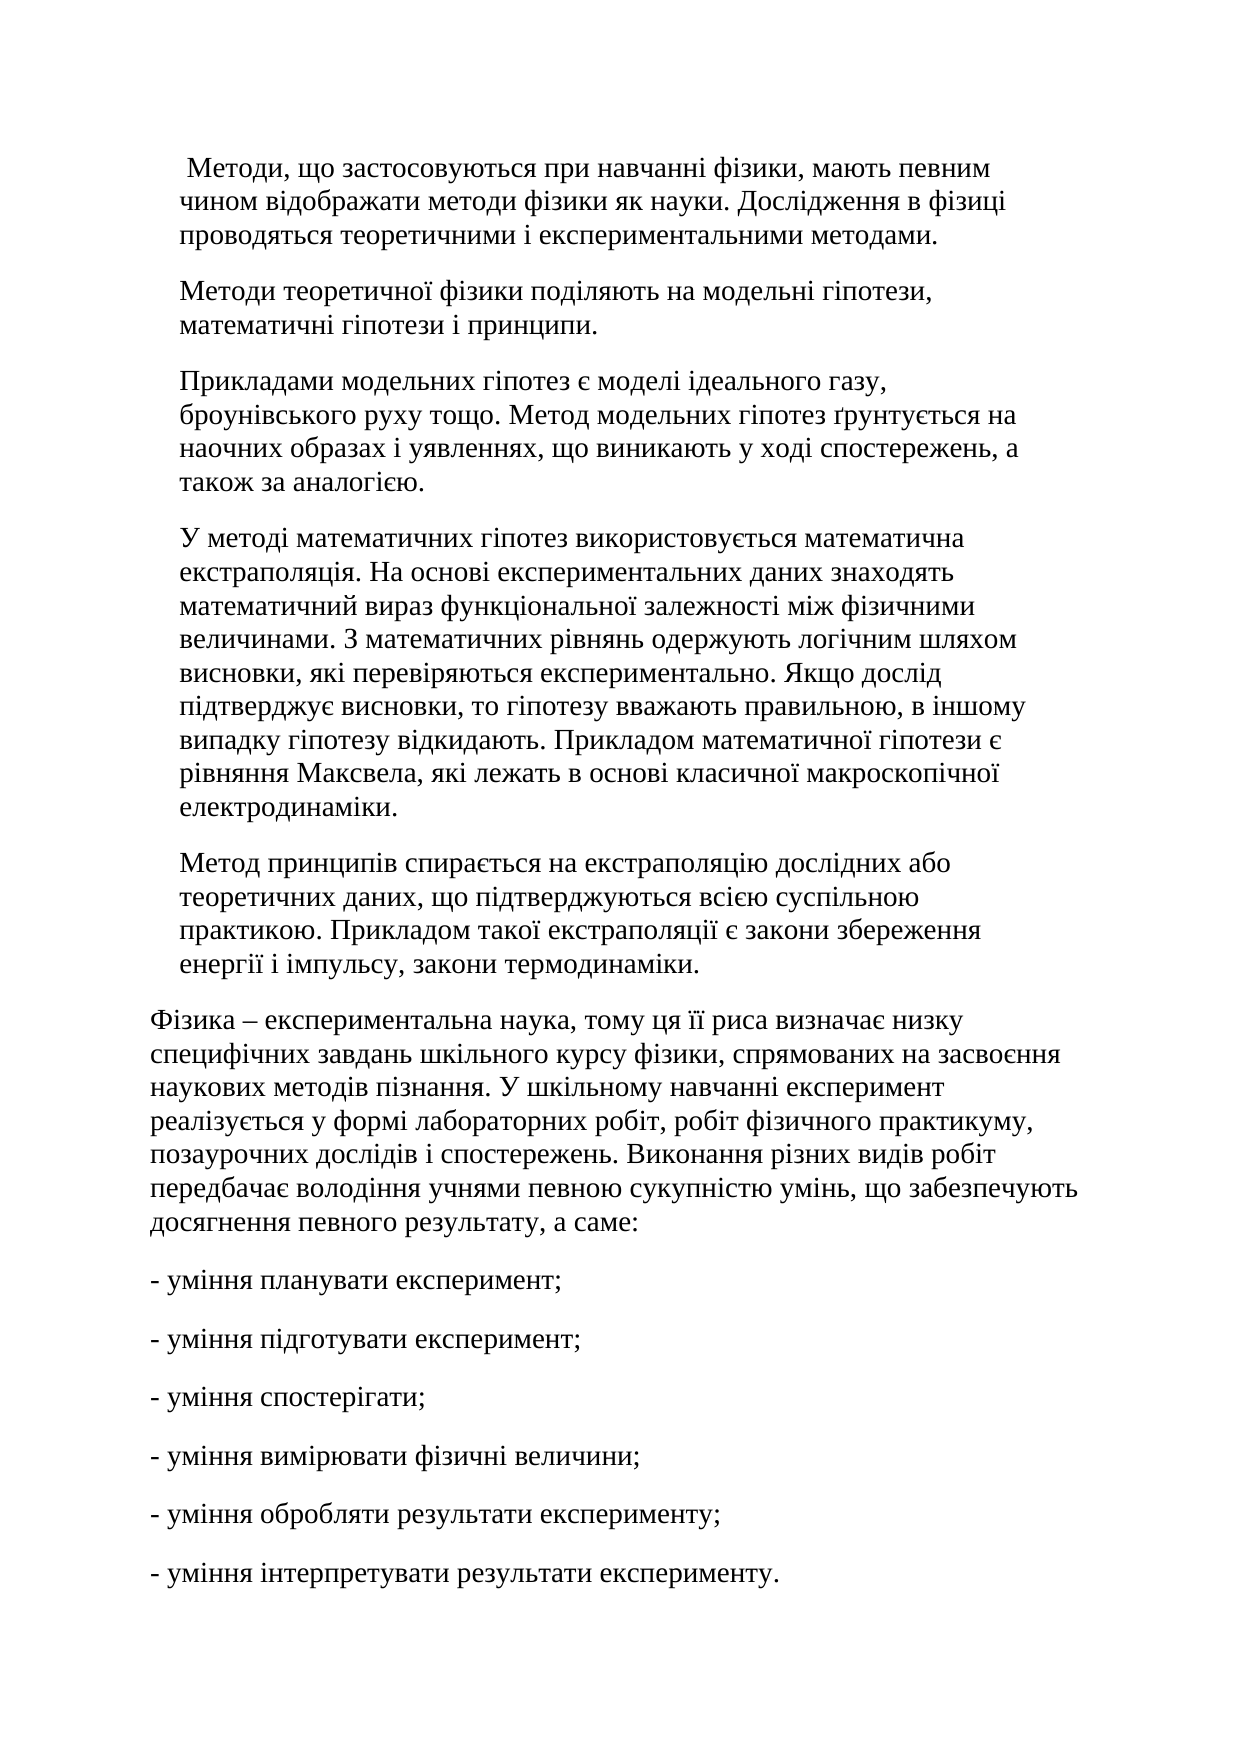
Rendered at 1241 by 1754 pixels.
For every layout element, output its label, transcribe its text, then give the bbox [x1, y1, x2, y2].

text - уміння спостерігати; [150, 1379, 1090, 1413]
text Фізика – експериментальна наука, тому ця її риса визначає низку специфічних завдань шкільного курсу фізики, спрямованих на засвоєння наукових методів пізнання. У шкільному навчанні експеримент реалізується у формі лабораторних робіт, робіт фізичного практикуму, позаурочних дослідів і спостережень. Виконання різних видів робіт передбачає володіння учнями певною сукупністю умінь, що забезпечують досягнення певного результату, а саме: [150, 1002, 1090, 1237]
text - уміння планувати експеримент; [150, 1262, 1090, 1296]
text - уміння обробляти результати експерименту; [150, 1496, 1090, 1530]
text Методи, що застосовуються при навчанні фізики, мають певним чином відображати методи фізики як науки. Дослідження в фізиці проводяться теоретичними і експериментальними методами. [179, 150, 1061, 251]
text У методі математичних гіпотез використовується математична екстраполяція. На основі експериментальних даних знаходять математичний вираз функціональної залежності між фізичними величинами. З математичних рівнянь одержують логічним шляхом висновки, які перевіряються експериментально. Якщо дослід підтверджує висновки, то гіпотезу вважають правильною, в іншому випадку гіпотезу відкидають. Прикладом математичної гіпотези є рівняння Максвела, які лежать в основі класичної макроскопічної електродинаміки. [179, 521, 1061, 822]
text Методи теоретичної фізики поділяють на модельні гіпотези, математичні гіпотези і принципи. [179, 273, 1061, 341]
text Метод принципів спирається на екстраполяцію дослідних або теоретичних даних, що підтверджуються всією суспільною практикою. Прикладом такої екстраполяції є закони збереження енергії і імпульсу, закони термодинаміки. [179, 845, 1061, 979]
text - уміння вимірювати фізичні величини; [150, 1438, 1090, 1471]
text Прикладами модельних гіпотез є моделі ідеального газу, броунівського руху тощо. Метод модельних гіпотез ґрунтується на наочних образах і уявленнях, що виникають у ході спостережень, а також за аналогією. [179, 363, 1061, 498]
text - уміння інтерпретувати результати експерименту. [150, 1555, 1090, 1588]
text - уміння підготувати експеримент; [150, 1321, 1090, 1354]
